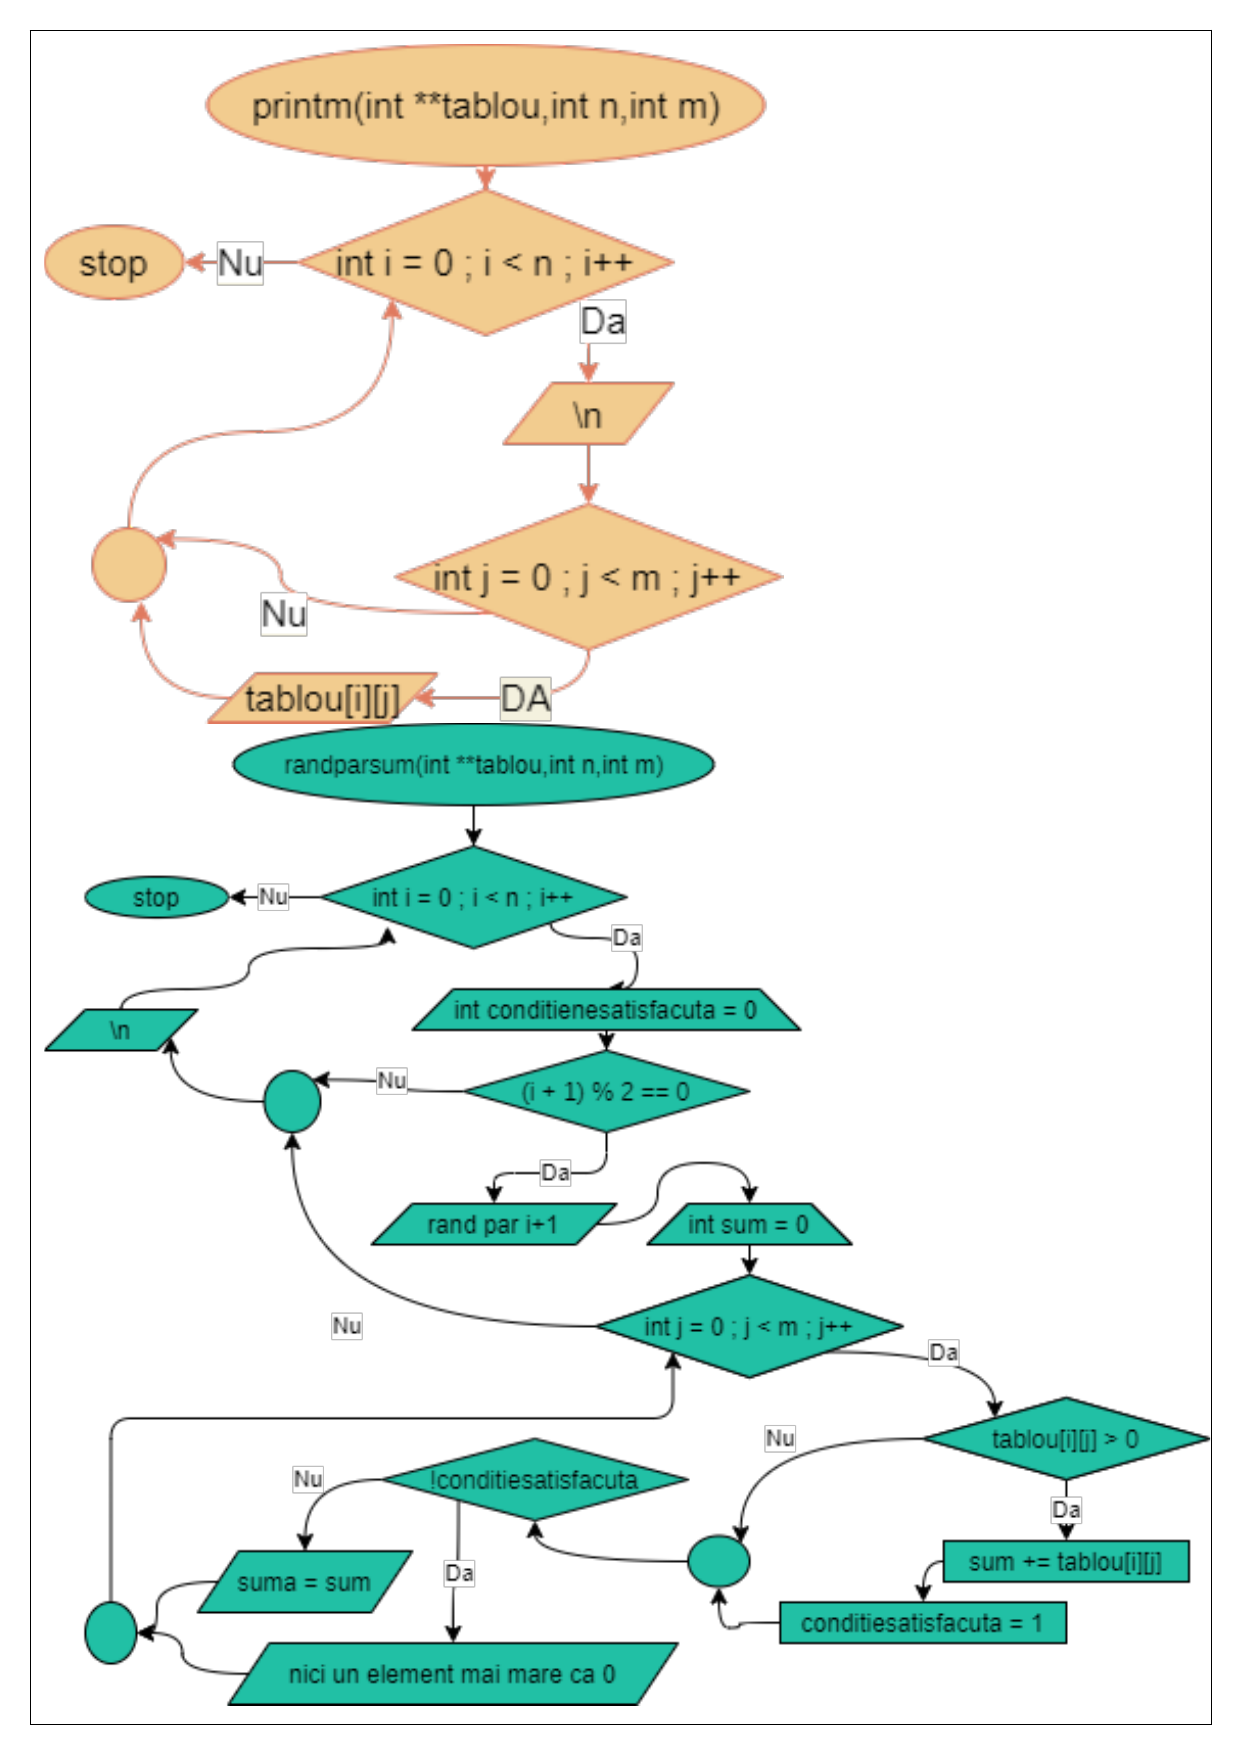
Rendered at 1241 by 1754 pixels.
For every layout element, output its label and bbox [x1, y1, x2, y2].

picture [44, 44, 1210, 1706]
